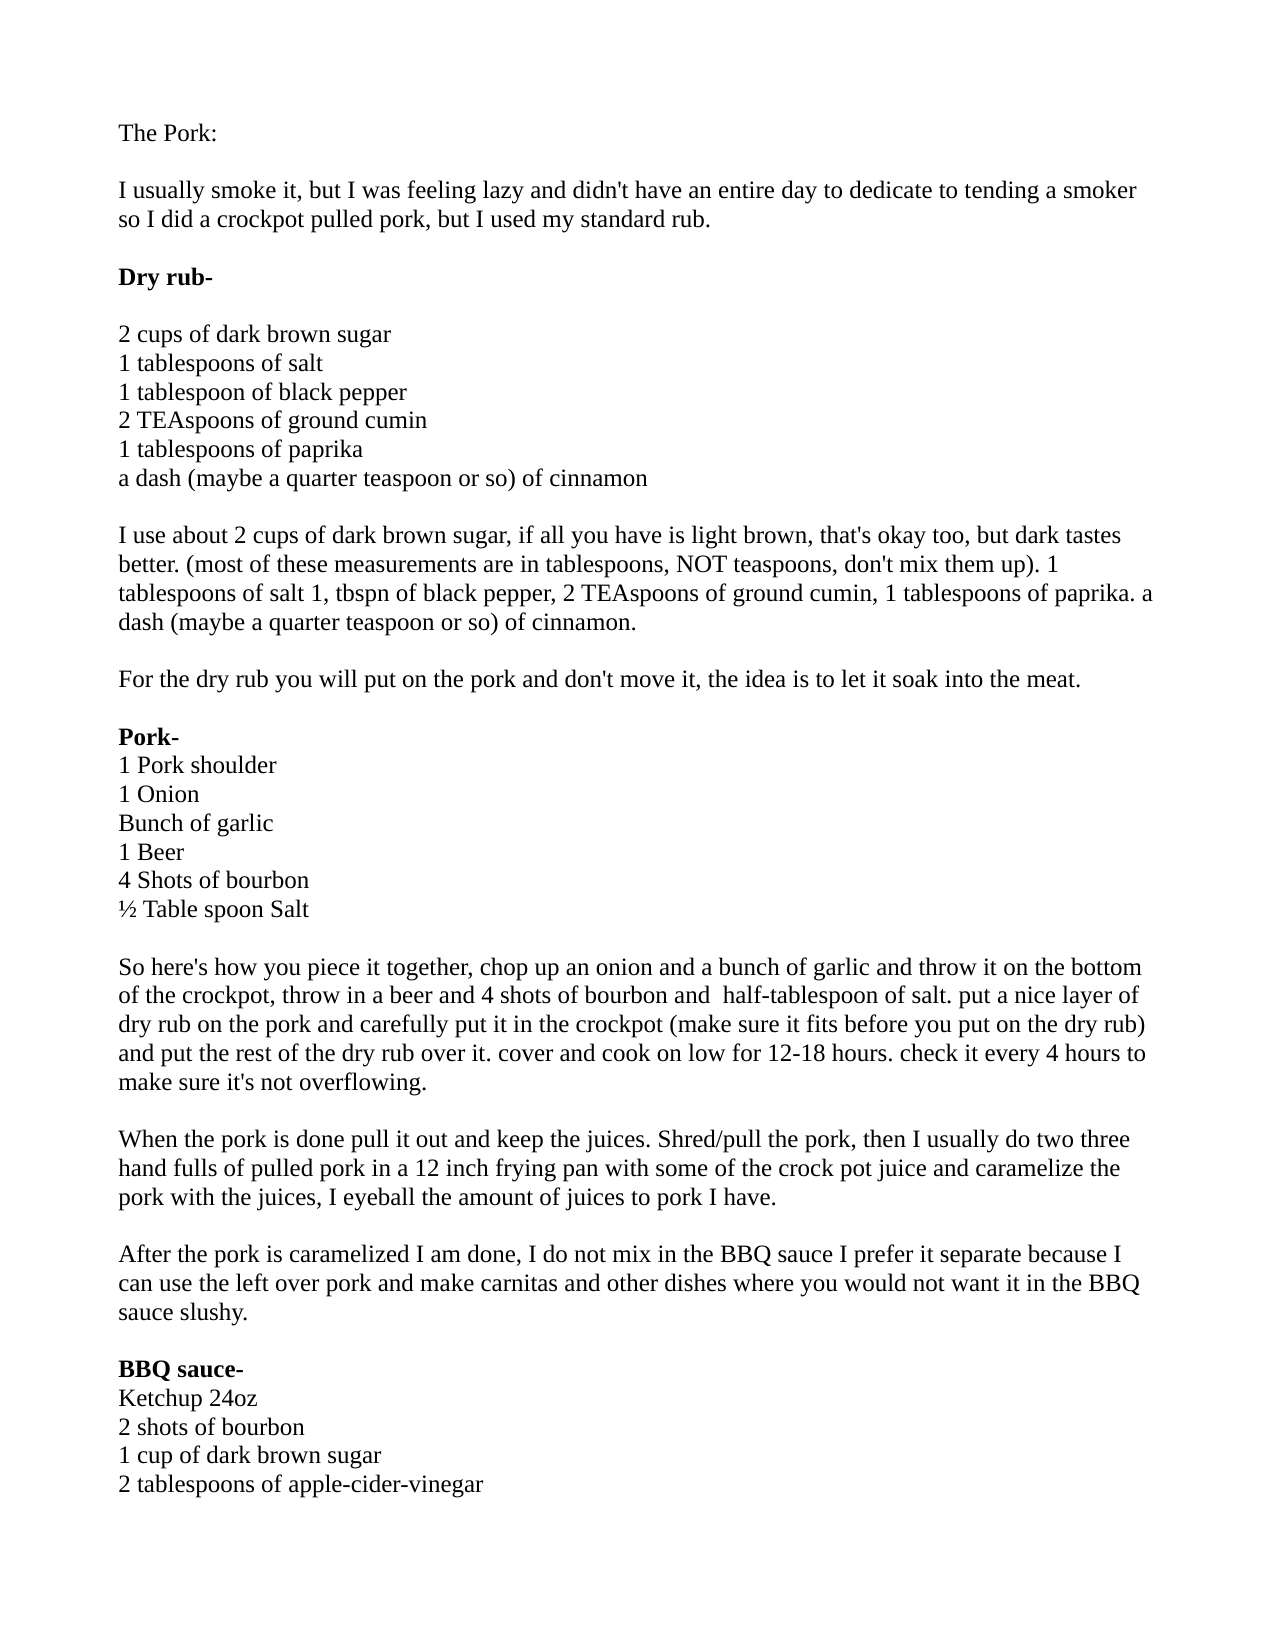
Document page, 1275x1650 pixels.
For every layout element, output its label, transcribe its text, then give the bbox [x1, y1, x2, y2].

text When the pork is done pull it out and keep the juices. Shred/pull the pork, then I usually do two three hand fulls of pulled pork in a 12 inch frying pan with some of the crock pot juice and caramelize the pork with the juices, I eyeball the amount of juices to pork I have. [118, 1124, 1157, 1211]
text The Pork: [118, 118, 1157, 147]
text Pork- [118, 722, 1157, 751]
text 4 Shots of bourbon [118, 866, 1157, 894]
text a dash (maybe a quarter teaspoon or so) of cinnamon [118, 463, 1157, 492]
text Bunch of garlic [118, 808, 1157, 837]
text 1 cup of dark brown sugar [118, 1441, 1157, 1469]
text For the dry rub you will put on the pork and don't move it, the idea is to let it soak into the meat. [118, 664, 1157, 693]
text 2 shots of bourbon [118, 1412, 1157, 1441]
text 2 cups of dark brown sugar [118, 319, 1157, 348]
text After the pork is caramelized I am done, I do not mix in the BBQ sauce I prefer it separate because I can use the left over pork and make carnitas and other dishes where you would not want it in the BBQ sauce slushy. [118, 1239, 1157, 1326]
text 1 tablespoon of black pepper [118, 377, 1157, 406]
text ½ Table spoon Salt [118, 894, 1157, 923]
text I use about 2 cups of dark brown sugar, if all you have is light brown, that's okay too, but dark tastes better. (most of these measurements are in tablespoons, NOT teaspoons, don't mix them up). 1 tablespoons of salt 1, tbspn of black pepper, 2 TEAspoons of ground cumin, 1 tablespoons of paprika. a dash (maybe a quarter teaspoon or so) of cinnamon. [118, 521, 1157, 636]
text Dry rub- [118, 262, 1157, 291]
text 2 TEAspoons of ground cumin [118, 406, 1157, 434]
text So here's how you piece it together, chop up an onion and a bunch of garlic and throw it on the bottom of the crockpot, throw in a beer and 4 shots of bourbon and half-tablespoon of salt. put a nice layer of dry rub on the pork and carefully put it in the crockpot (make sure it fits before you put on the dry rub) and put the rest of the dry rub over it. cover and cook on low for 12-18 hours. check it every 4 hours to make sure it's not overflowing. [118, 952, 1157, 1096]
text BBQ sauce- [118, 1354, 1157, 1383]
text 1 Pork shoulder [118, 751, 1157, 779]
text Ketchup 24oz [118, 1383, 1157, 1412]
text 1 tablespoons of paprika [118, 434, 1157, 463]
text 1 Onion [118, 779, 1157, 808]
text 2 tablespoons of apple-cider-vinegar [118, 1469, 1157, 1498]
text 1 Beer [118, 837, 1157, 866]
text I usually smoke it, but I was feeling lazy and didn't have an entire day to dedicate to tending a smoker so I did a crockpot pulled pork, but I used my standard rub. [118, 176, 1157, 233]
text 1 tablespoons of salt [118, 348, 1157, 377]
